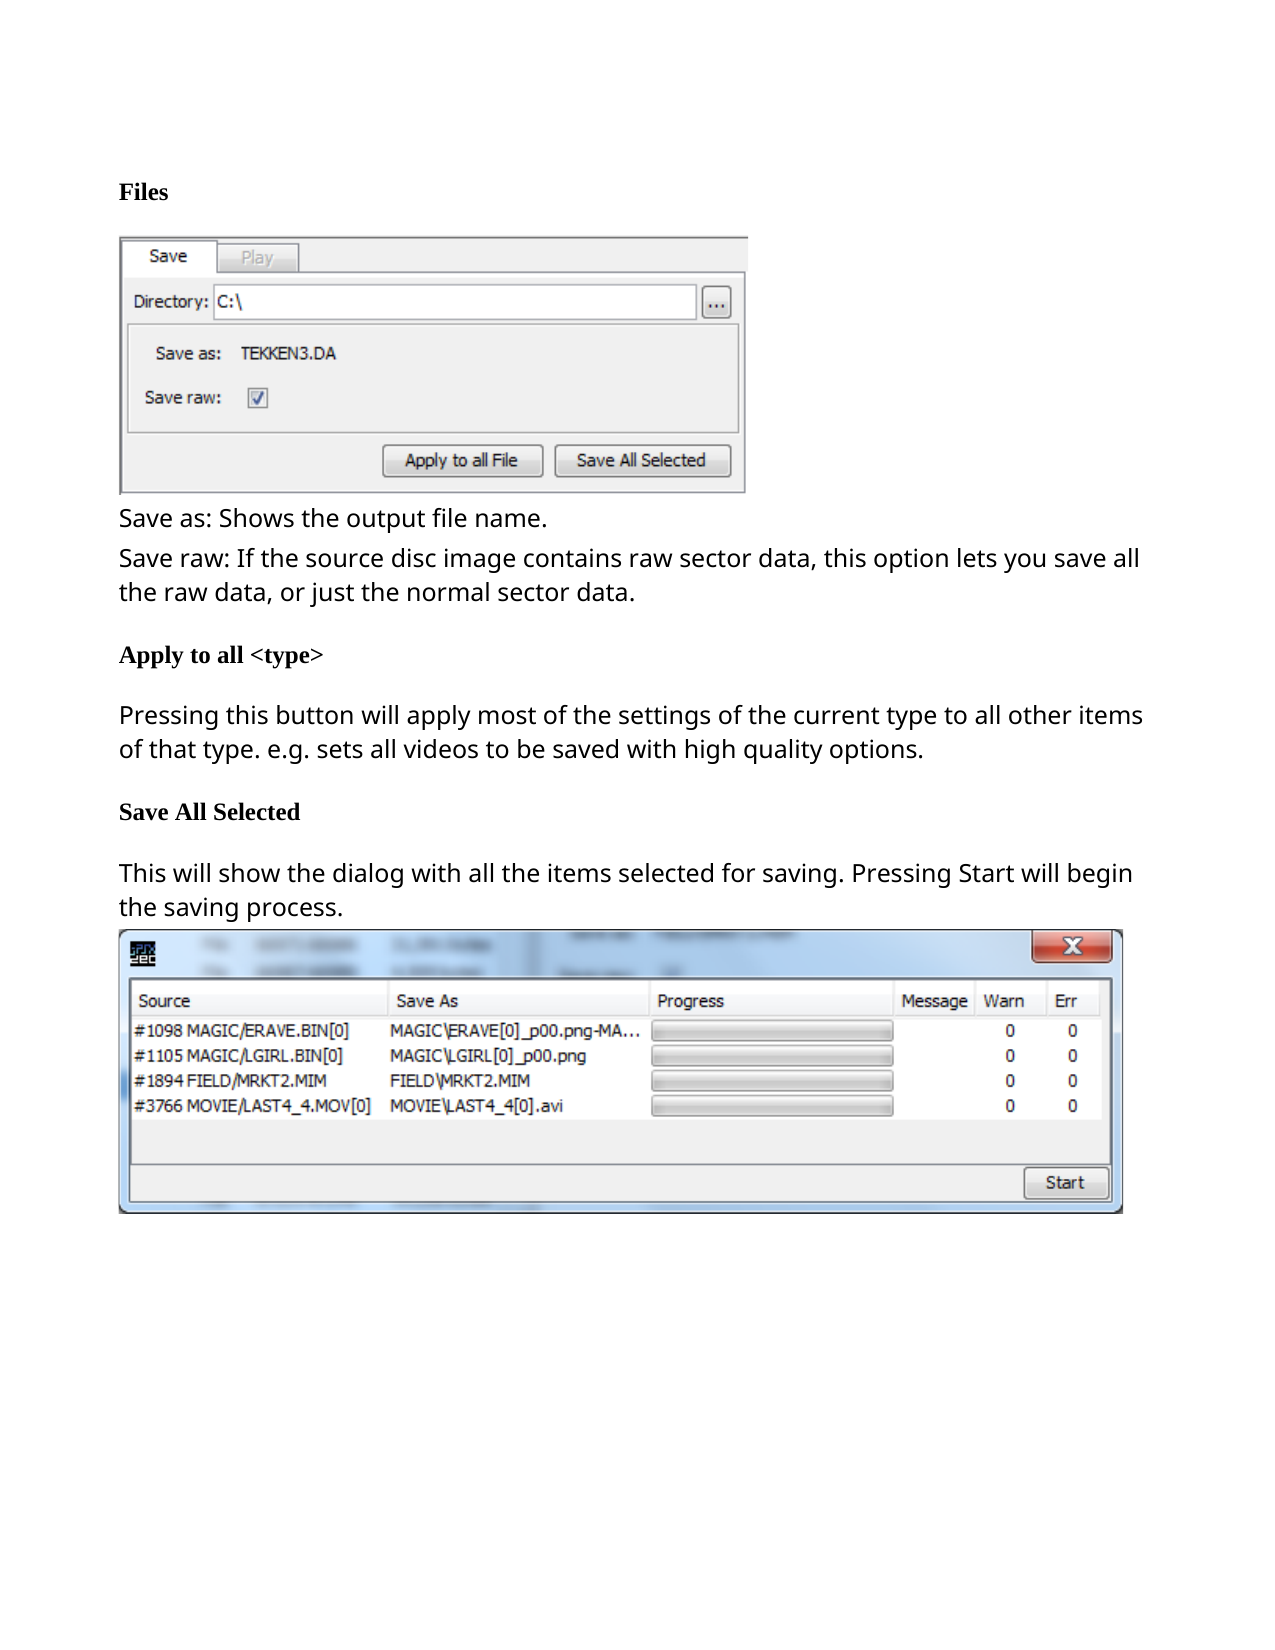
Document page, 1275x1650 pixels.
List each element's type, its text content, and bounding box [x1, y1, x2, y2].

text Pressing this button will apply most of the settings of the current type to all other items of that type. e.g. sets all videos to be saved with high quality options. [118, 698, 1156, 766]
subtitle Save All Selected [118, 797, 1156, 826]
picture [118, 235, 749, 495]
picture [118, 929, 1124, 1214]
subtitle Apply to all <type> [118, 640, 1156, 668]
text Save as: Shows the output file name. [118, 500, 1156, 534]
text This will show the dialog with all the items selected for saving. Pressing Start will begin the saving process. [118, 855, 1156, 923]
subtitle Files [118, 177, 1156, 206]
text Save raw: If the source disc image contains raw sector data, this option lets you save all the raw data, or just the normal sector data. [118, 541, 1156, 609]
